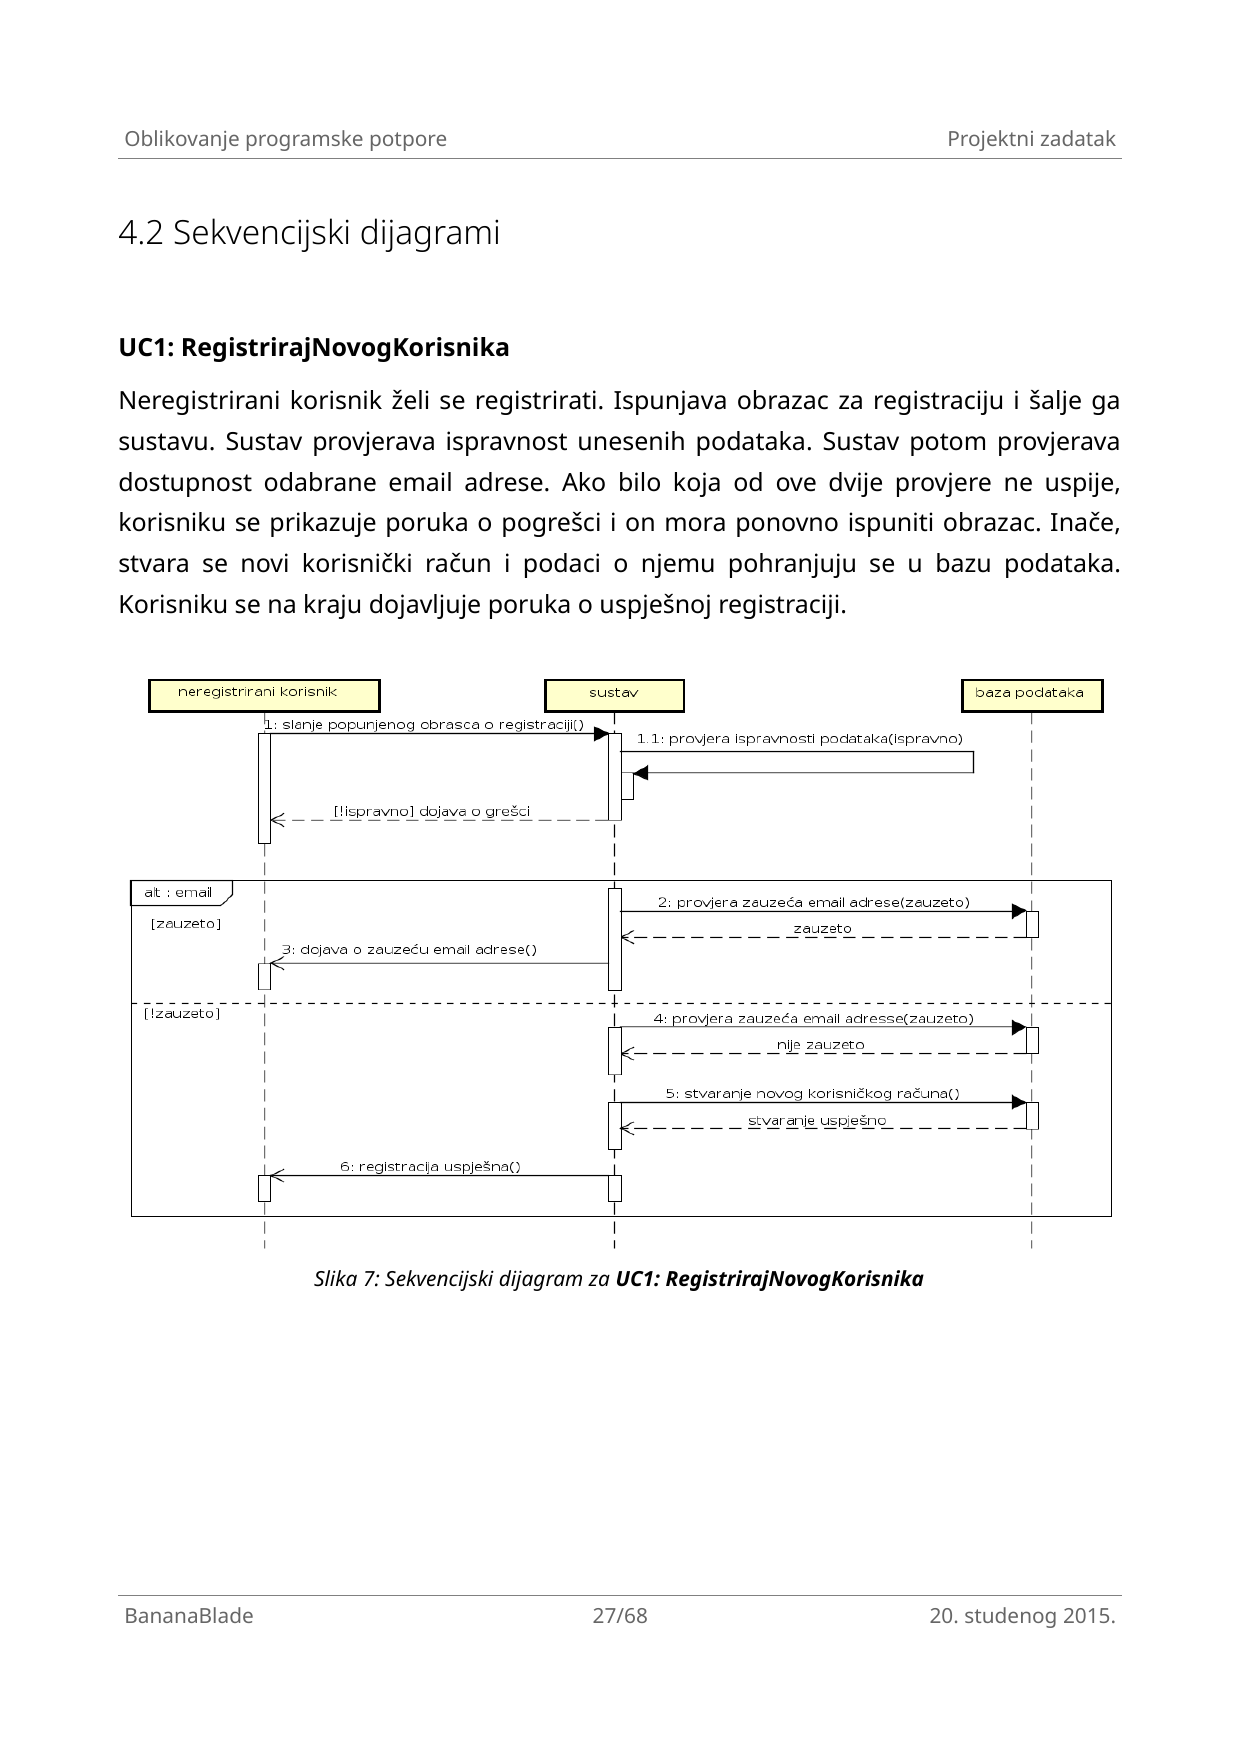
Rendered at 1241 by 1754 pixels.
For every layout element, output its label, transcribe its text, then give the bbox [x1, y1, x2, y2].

subtitle UC1: RegistrirajNovogKorisnika [118, 329, 1122, 363]
picture [118, 669, 1123, 1259]
subtitle 4.2 Sekvencijski dijagrami [118, 209, 1122, 254]
text Slika 7: Sekvencijski dijagram za UC1: RegistrirajNovogKorisnika [118, 1259, 1122, 1293]
text Neregistrirani korisnik želi se registrirati. Ispunjava obrazac za registraciju i šalje ga sustavu. Sustav provjerava ispravnost unesenih podataka. Sustav potom provjerava dostupnost odabrane email adrese. Ako bilo koja od ove dvije provjere ne uspije, korisniku se prikazuje poruka o pogrešci i on mora ponovno ispuniti obrazac. Inače, stvara se novi korisnički račun i podaci o njemu pohranjuju se u bazu podataka. Korisniku se na kraju dojavljuje poruka o uspješnoj registraciji. [118, 382, 1122, 621]
